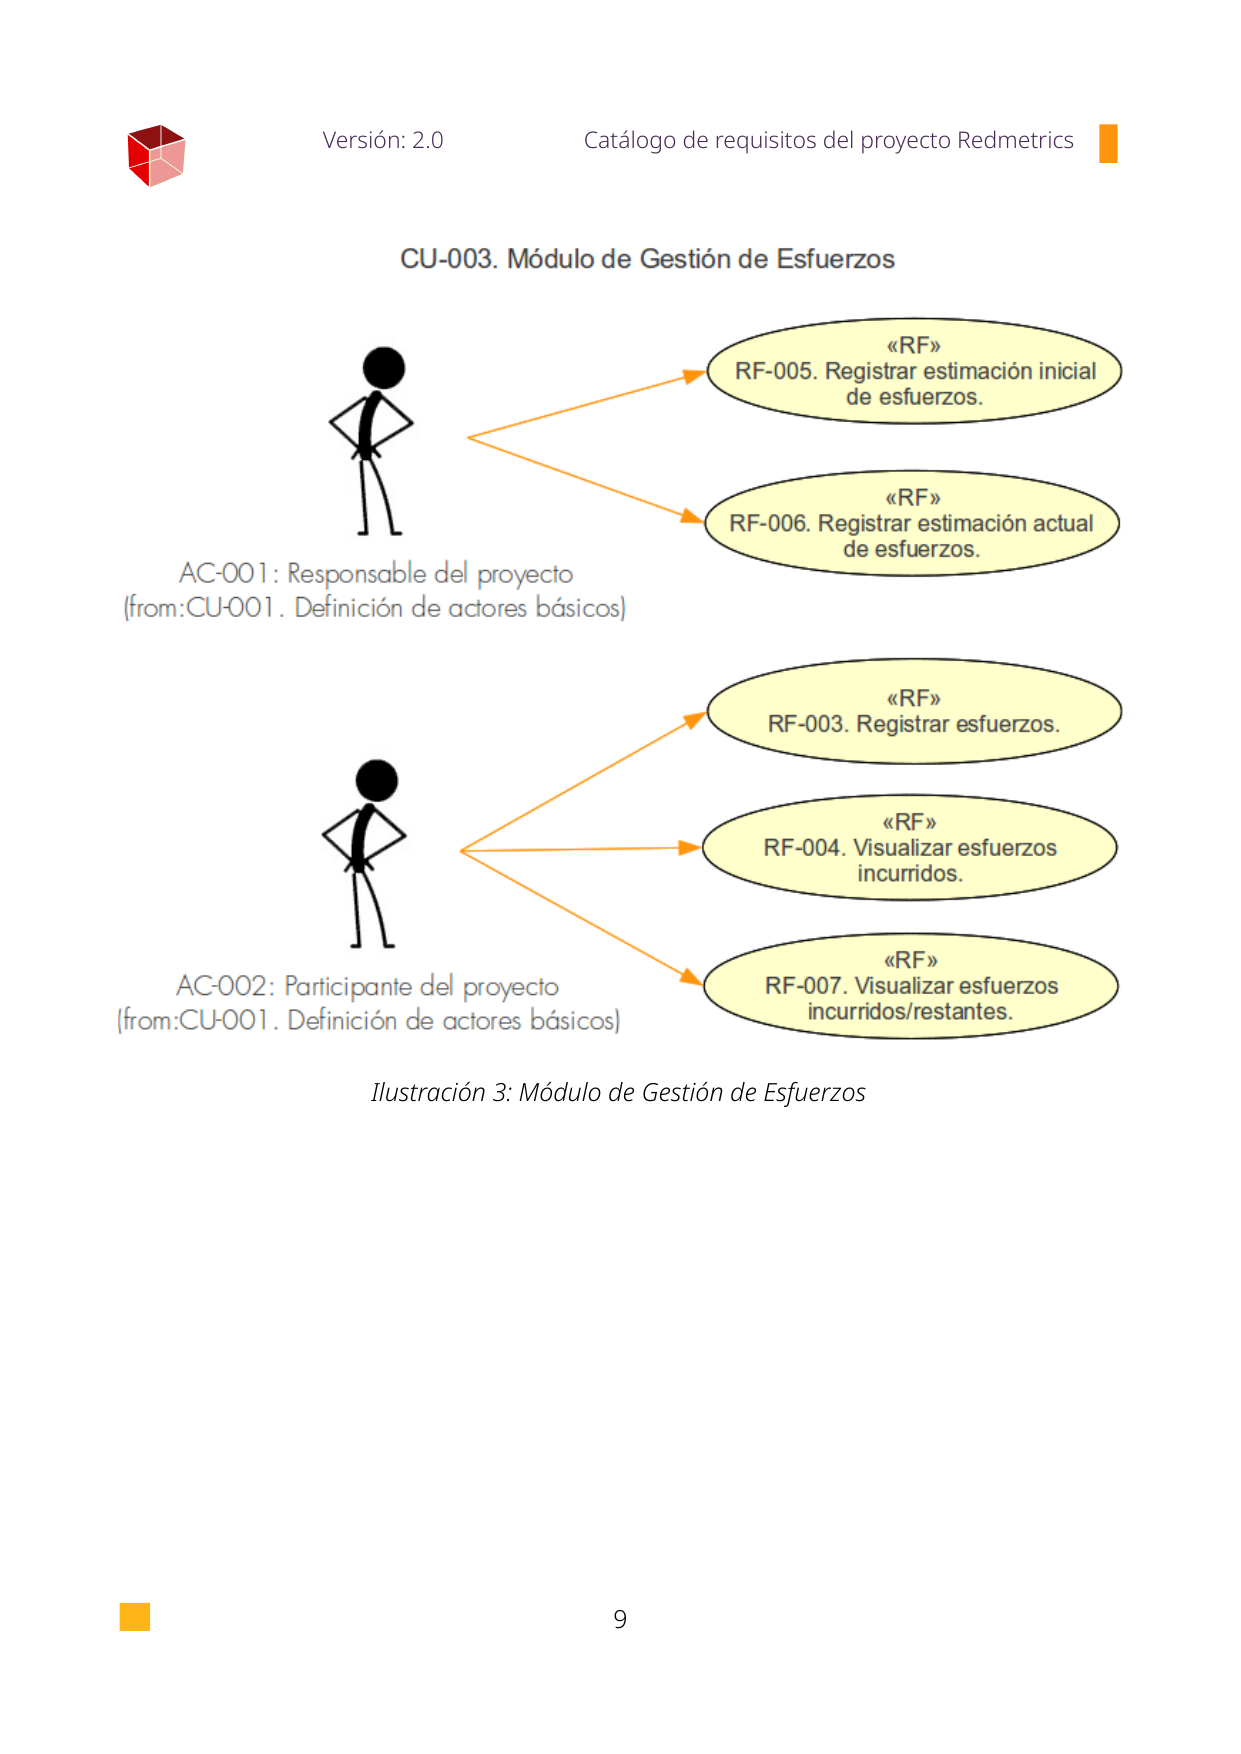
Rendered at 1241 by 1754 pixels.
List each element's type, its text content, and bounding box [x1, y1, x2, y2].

picture [118, 237, 1123, 1041]
text Ilustración 3: Módulo de Gestión de Esfuerzos [118, 1041, 1122, 1109]
picture [123, 123, 189, 189]
